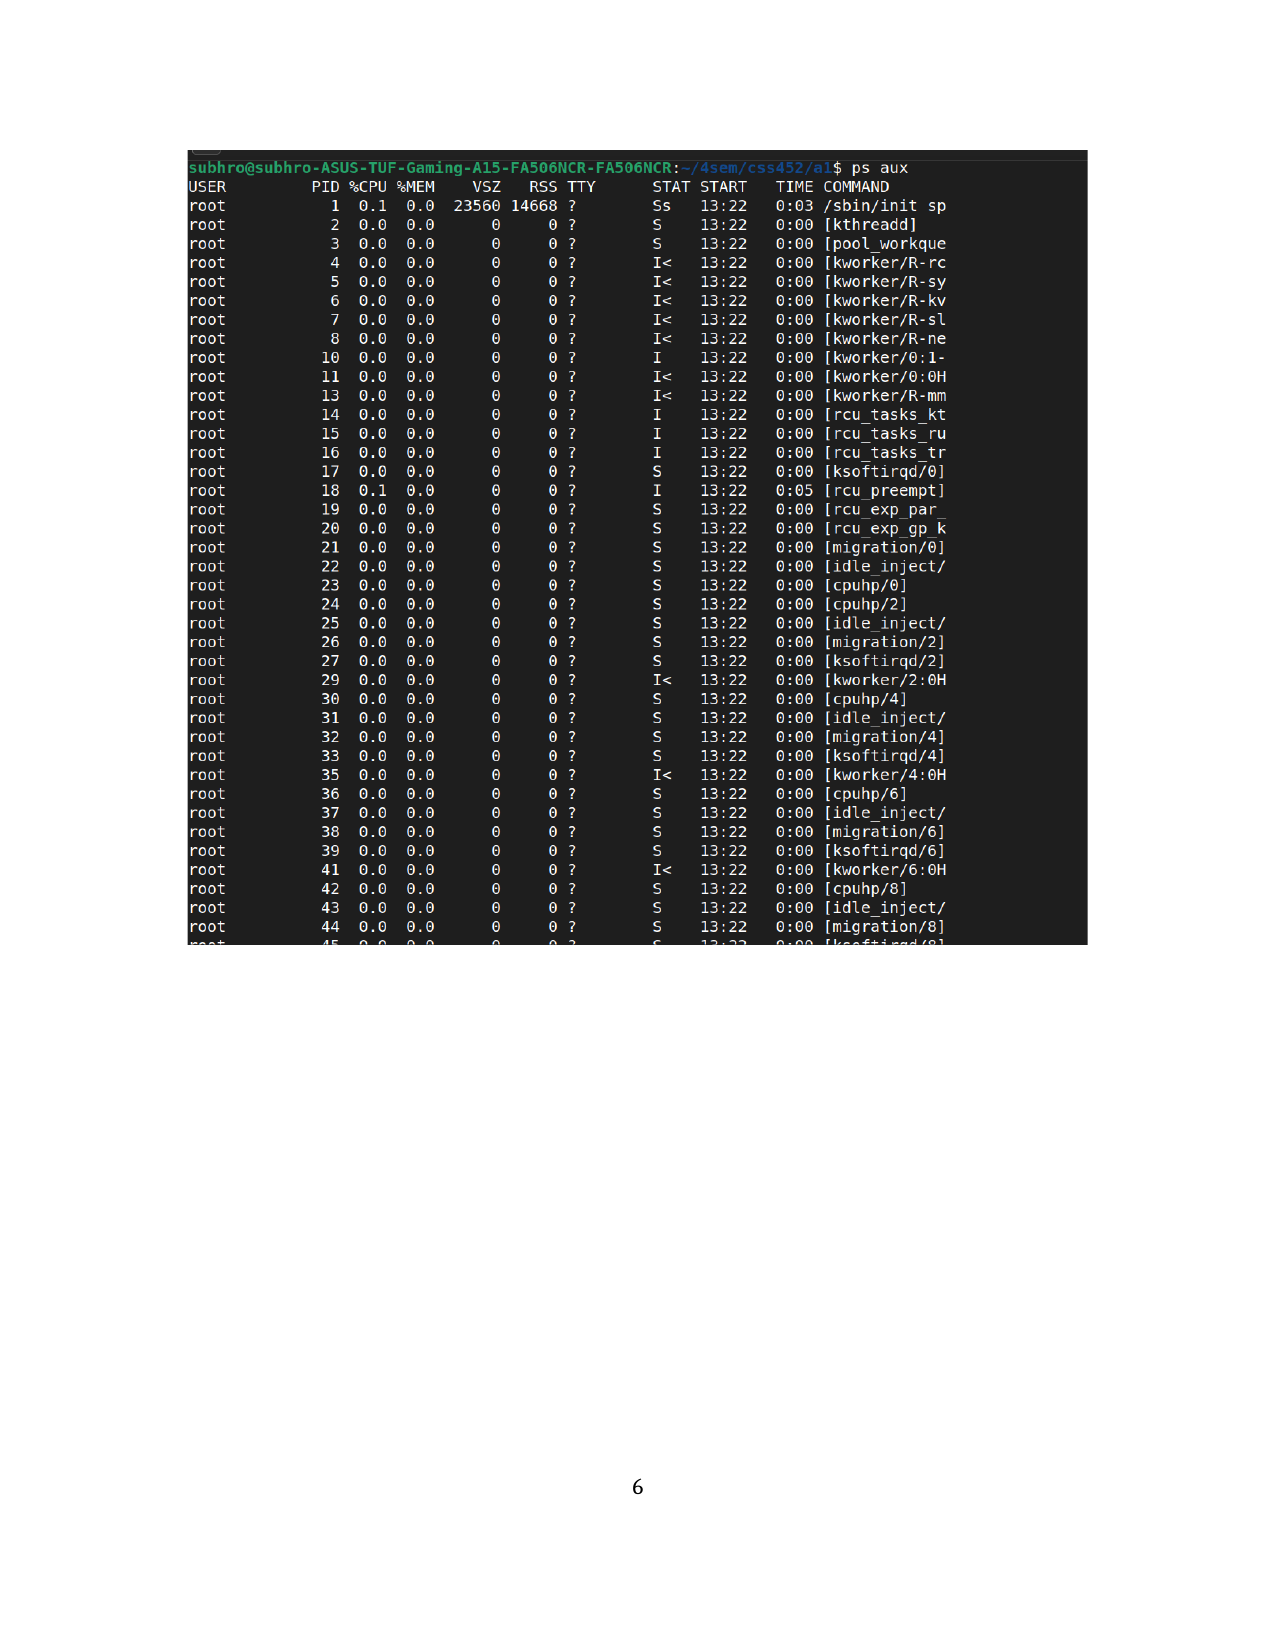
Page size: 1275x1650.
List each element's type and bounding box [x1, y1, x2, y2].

picture [187, 150, 1088, 945]
